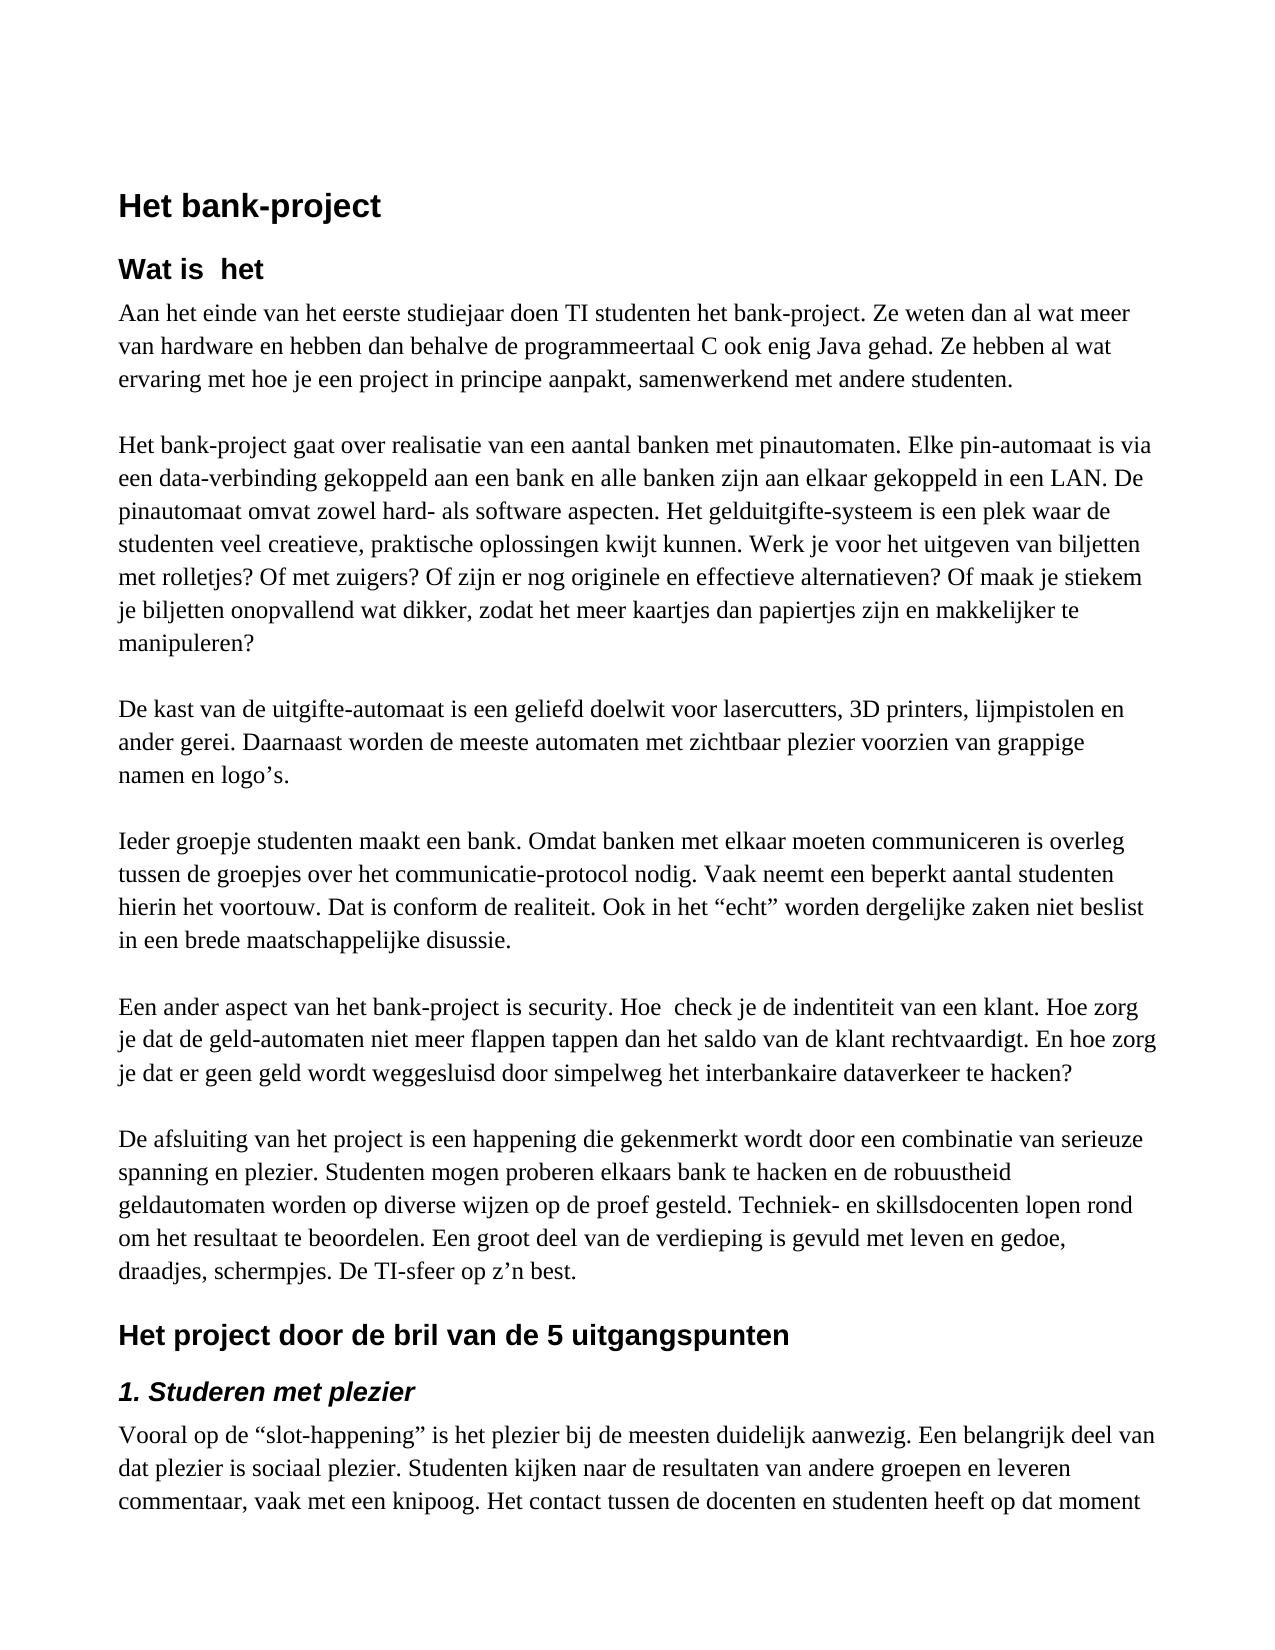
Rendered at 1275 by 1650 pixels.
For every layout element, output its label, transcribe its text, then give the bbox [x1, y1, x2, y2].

subtitle Wat is het [118, 252, 1157, 286]
subtitle Het bank-project [118, 187, 1157, 225]
subtitle Het project door de bril van de 5 uitgangspunten [118, 1318, 1157, 1351]
text Aan het einde van het eerste studiejaar doen TI studenten het bank-project. Ze weten dan al wat meer van hardware en hebben dan behalve de programmeertaal C ook enig Java gehad. Ze hebben al wat ervaring met hoe je een project in principe aanpakt, samenwerkend met andere studenten. Het bank-project gaat over realisatie van een aantal banken met pinautomaten. Elke pin-automaat is via een data-verbinding gekoppeld aan een bank en alle banken zijn aan elkaar gekoppeld in een LAN. De pinautomaat omvat zowel hard- als software aspecten. Het gelduitgifte-systeem is een plek waar de studenten veel creatieve, praktische oplossingen kwijt kunnen. Werk je voor het uitgeven van biljetten met rolletjes? Of met zuigers? Of zijn er nog originele en effectieve alternatieven? Of maak je stiekem je biljetten onopvallend wat dikker, zodat het meer kaartjes dan papiertjes zijn en makkelijker te manipuleren? De kast van de uitgifte-automaat is een geliefd doelwit voor lasercutters, 3D printers, lijmpistolen en ander gerei. Daarnaast worden de meeste automaten met zichtbaar plezier voorzien van grappige namen en logo’s. Ieder groepje studenten maakt een bank. Omdat banken met elkaar moeten communiceren is overleg tussen de groepjes over het communicatie-protocol nodig. Vaak neemt een beperkt aantal studenten hierin het voortouw. Dat is conform de realiteit. Ook in het “echt” worden dergelijke zaken niet beslist in een brede maatschappelijke disussie. Een ander aspect van het bank-project is security. Hoe check je de indentiteit van een klant. Hoe zorg je dat de geld-automaten niet meer flappen tappen dan het saldo van de klant rechtvaardigt. En hoe zorg je dat er geen geld wordt weggesluisd door simpelweg het interbankaire dataverkeer te hacken? De afsluiting van het project is een happening die gekenmerkt wordt door een combinatie van serieuze spanning en plezier. Studenten mogen proberen elkaars bank te hacken en de robuustheid geldautomaten worden op diverse wijzen op de proef gesteld. Techniek- en skillsdocenten lopen rond om het resultaat te beoordelen. Een groot deel van de verdieping is gevuld met leven en gedoe, draadjes, schermpjes. De TI-sfeer op z’n best. [118, 298, 1157, 1284]
text Vooral op de “slot-happening” is het plezier bij de meesten duidelijk aanwezig. Een belangrijk deel van dat plezier is sociaal plezier. Studenten kijken naar de resultaten van andere groepen en leveren commentaar, vaak met een knipoog. Het contact tussen de docenten en studenten heeft op dat moment [118, 1420, 1157, 1515]
subtitle 1. Studeren met plezier [118, 1376, 1157, 1408]
